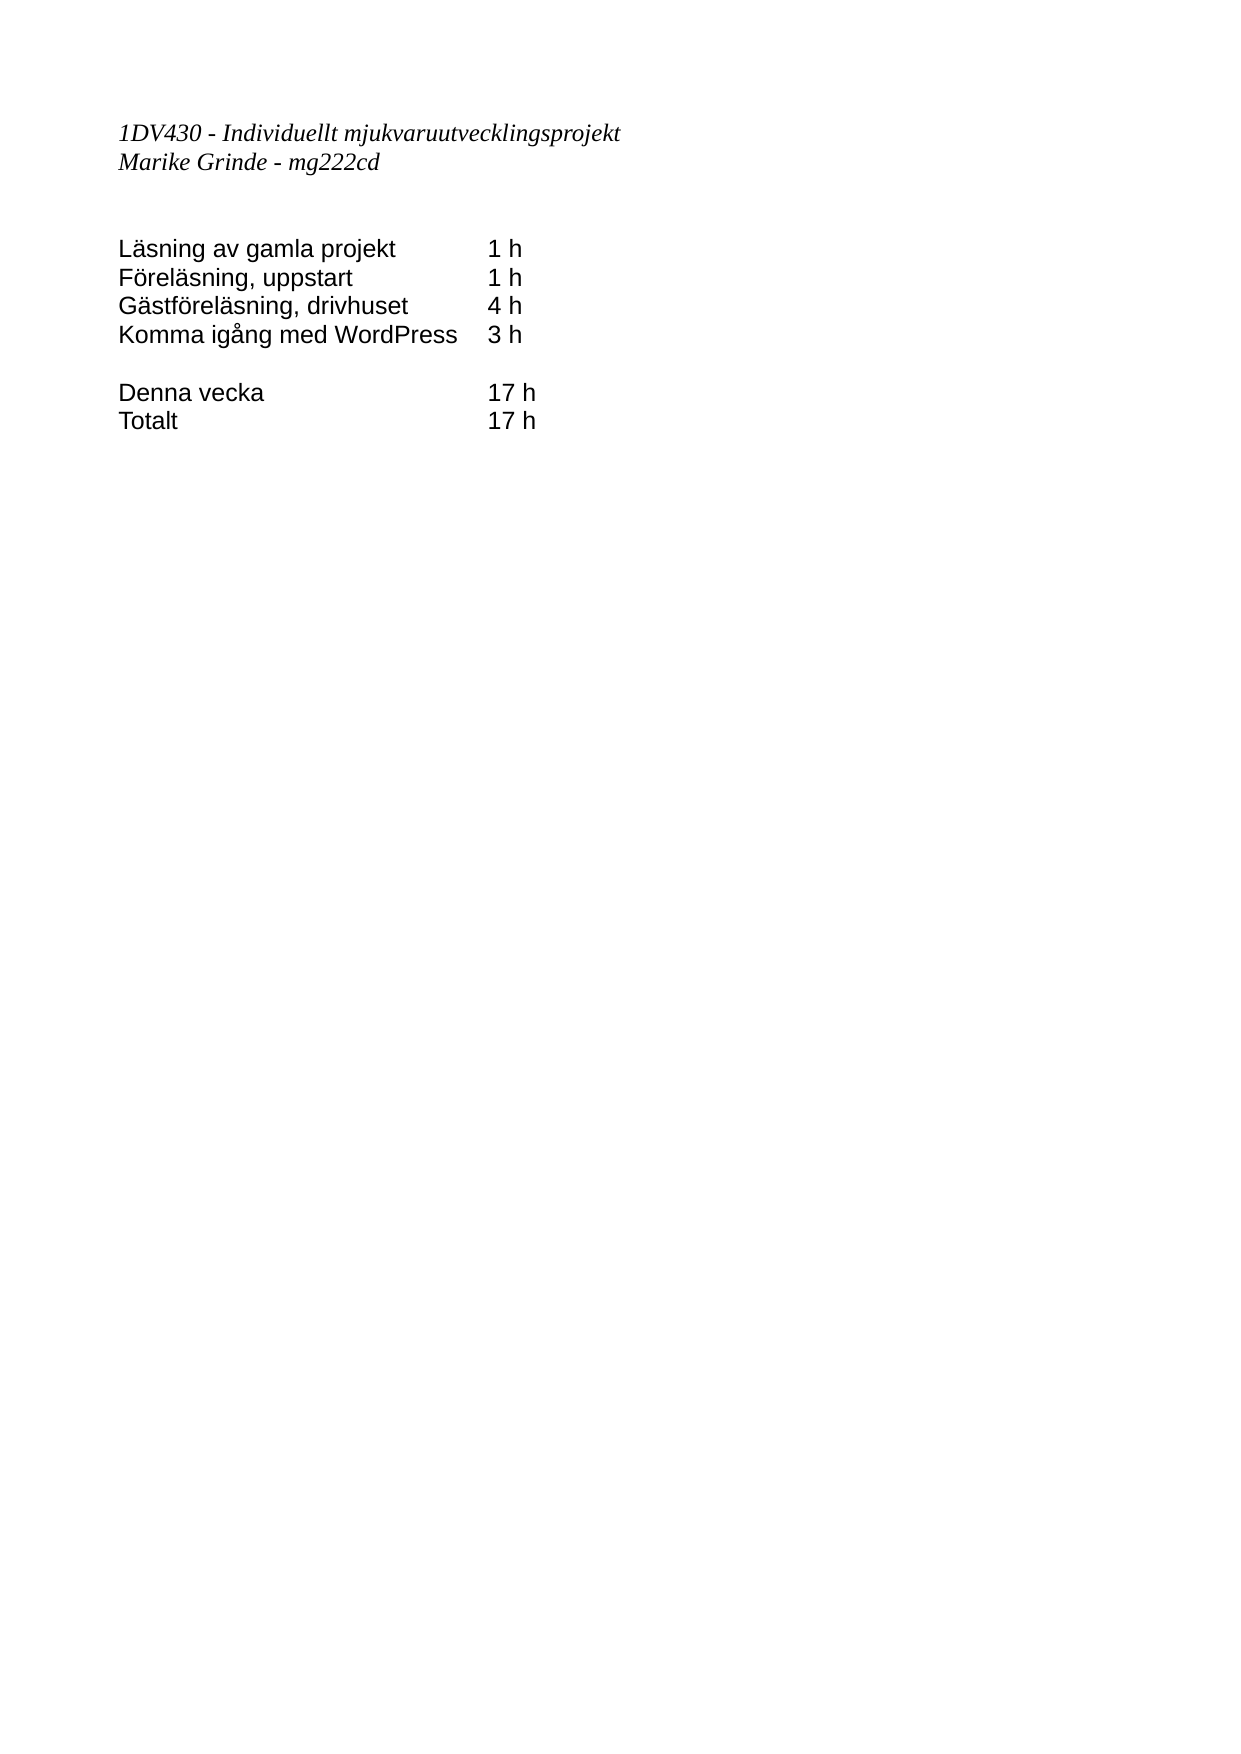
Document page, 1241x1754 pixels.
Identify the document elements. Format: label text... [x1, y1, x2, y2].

text Gästföreläsning, drivhuset 4 h [118, 291, 1122, 320]
text Denna vecka 17 h [118, 378, 1122, 406]
text Komma igång med WordPress 3 h [118, 320, 1122, 349]
text Föreläsning, uppstart 1 h [118, 263, 1122, 291]
text Totalt 17 h [118, 406, 1122, 435]
text Läsning av gamla projekt 1 h [118, 234, 1122, 263]
